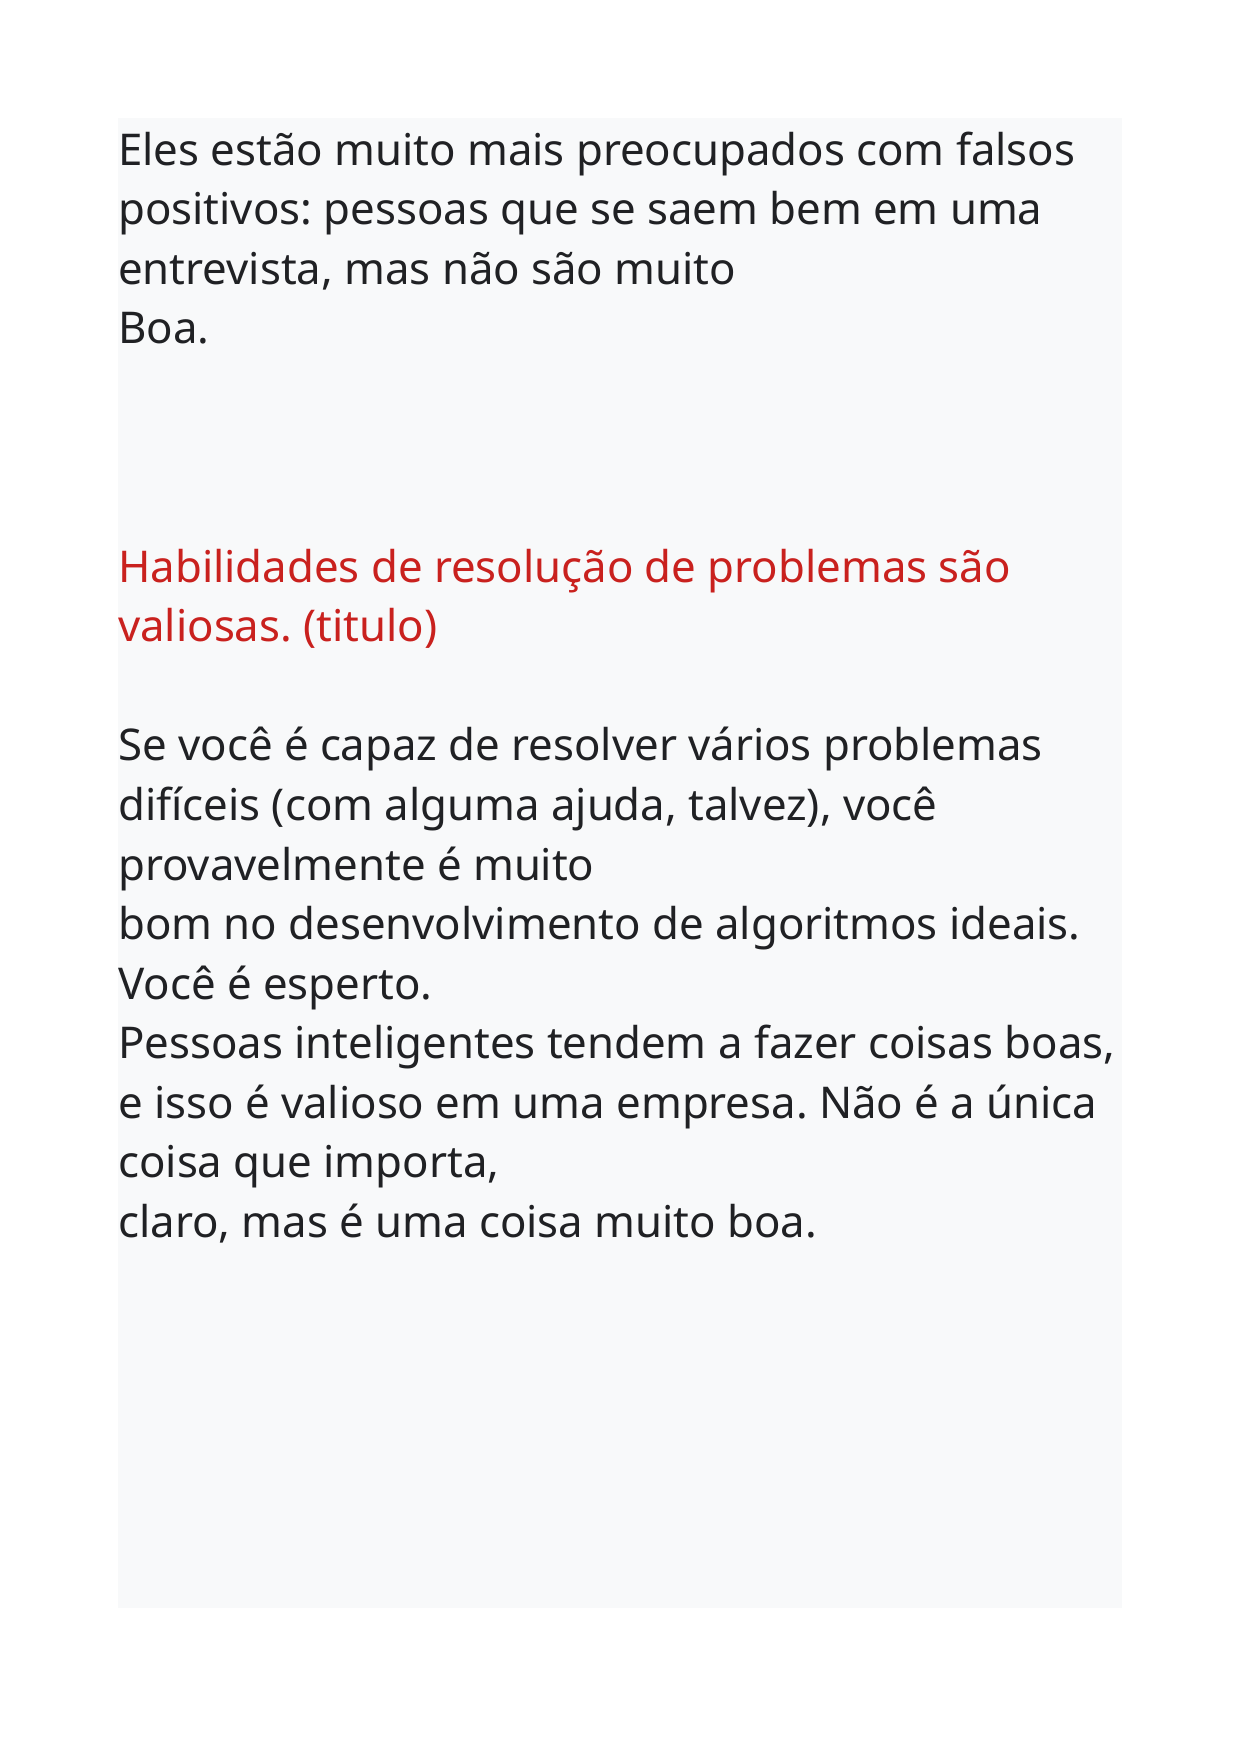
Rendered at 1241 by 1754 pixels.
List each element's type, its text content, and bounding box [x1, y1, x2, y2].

text Boa. [118, 297, 1122, 356]
text Pessoas inteligentes tendem a fazer coisas boas, e isso é valioso em uma empresa. Não é a única coisa que importa, [118, 1012, 1122, 1191]
text Habilidades de resolução de problemas são valiosas. (titulo) [118, 535, 1122, 654]
text bom no desenvolvimento de algoritmos ideais. Você é esperto. [118, 893, 1122, 1012]
text Eles estão muito mais preocupados com falsos positivos: pessoas que se saem bem em uma entrevista, mas não são muito [118, 118, 1122, 297]
text claro, mas é uma coisa muito boa. [118, 1191, 1122, 1250]
text Se você é capaz de resolver vários problemas difíceis (com alguma ajuda, talvez), você provavelmente é muito [118, 714, 1122, 893]
